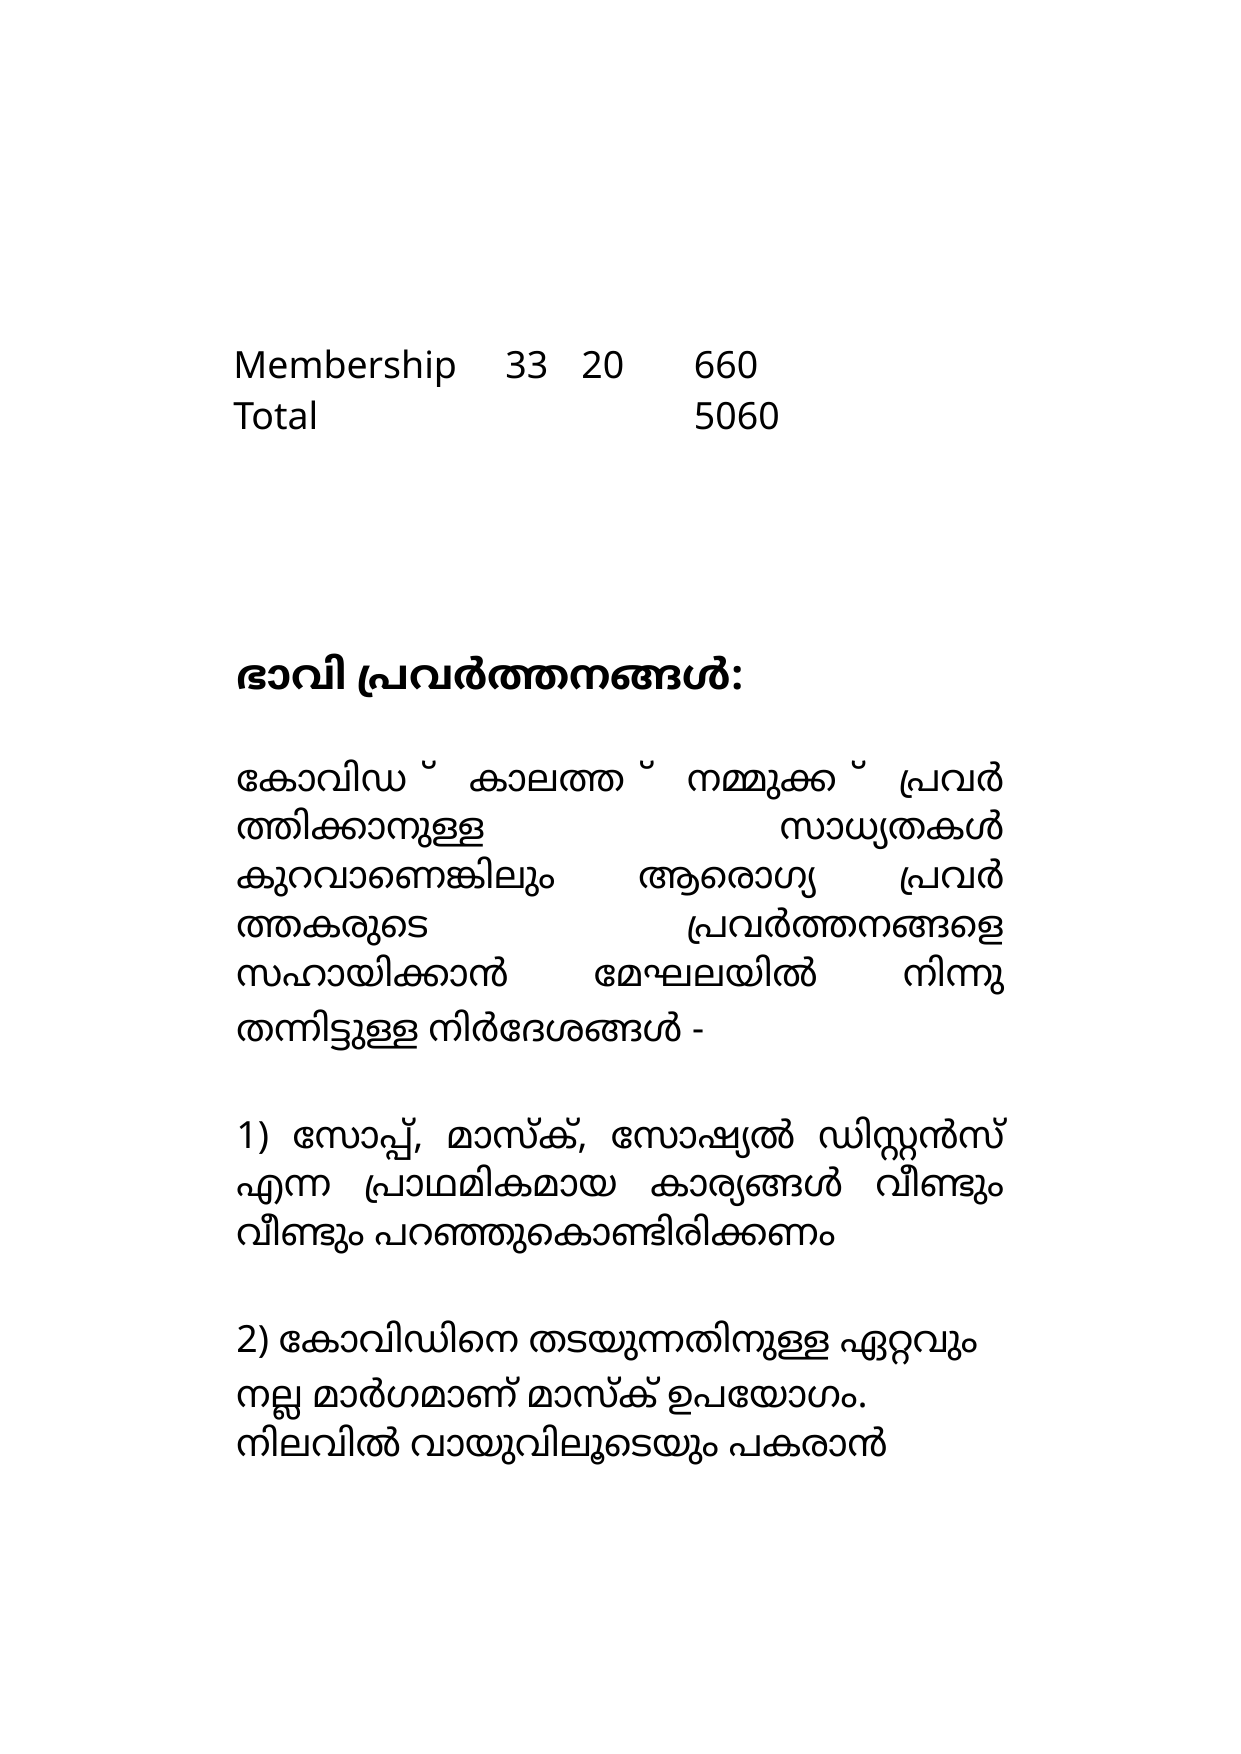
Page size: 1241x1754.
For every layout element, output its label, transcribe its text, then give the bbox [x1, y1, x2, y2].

table_cell Membership [230, 338, 502, 389]
text ഭാവി പ്രവര്‍ത്തനങ്ങള്‍: [236, 644, 1004, 706]
table_cell [578, 236, 691, 287]
text 1) സോപ്പ്, മാസ്ക്, സോഷ്യൽ ഡിസ്റ്റൻസ് എന്ന പ്രാഥമികമായ കാര്യങ്ങൾ വീണ്ടും വീണ്ടും പറഞ്ഞുകൊണ്ടിരിക്കണം [236, 1108, 1004, 1261]
table_cell [230, 236, 502, 287]
text കോവിഡ് കാലത്ത് നമ്മുക്ക് പ്രവര്‍ത്തിക്കാനുള്ള സാധ്യതകള്‍ കുറവാണെങ്കിലും ആരൊഗ്യ പ്രവര്‍ത്തകരുടെ പ്രവര്‍ത്തനങ്ങളെ സഹായിക്കാന്‍ മേഘലയില്‍ നിന്നു തന്നിട്ടുള്ള നിര്‍ദേശങ്ങള്‍ - [236, 757, 1004, 1057]
table_cell 660 [691, 338, 909, 389]
table_cell [691, 287, 909, 338]
table_cell [578, 287, 691, 338]
table_cell 5060 [691, 389, 909, 440]
table_cell [230, 287, 502, 338]
table_cell 33 [502, 338, 578, 389]
table_cell 20 [578, 338, 691, 389]
table_cell Total [230, 389, 502, 440]
table_cell [578, 389, 691, 440]
table_cell [502, 287, 578, 338]
text 2) കോവിഡിനെ തടയുന്നതിനുള്ള ഏറ്റവും നല്ല മാർഗമാണ് മാസ്ക് ഉപയോഗം. നിലവിൽ വായുവിലൂടെയും പകരാൻ [236, 1312, 1004, 1471]
table_cell [502, 389, 578, 440]
table_cell [691, 236, 909, 287]
table_cell [502, 236, 578, 287]
